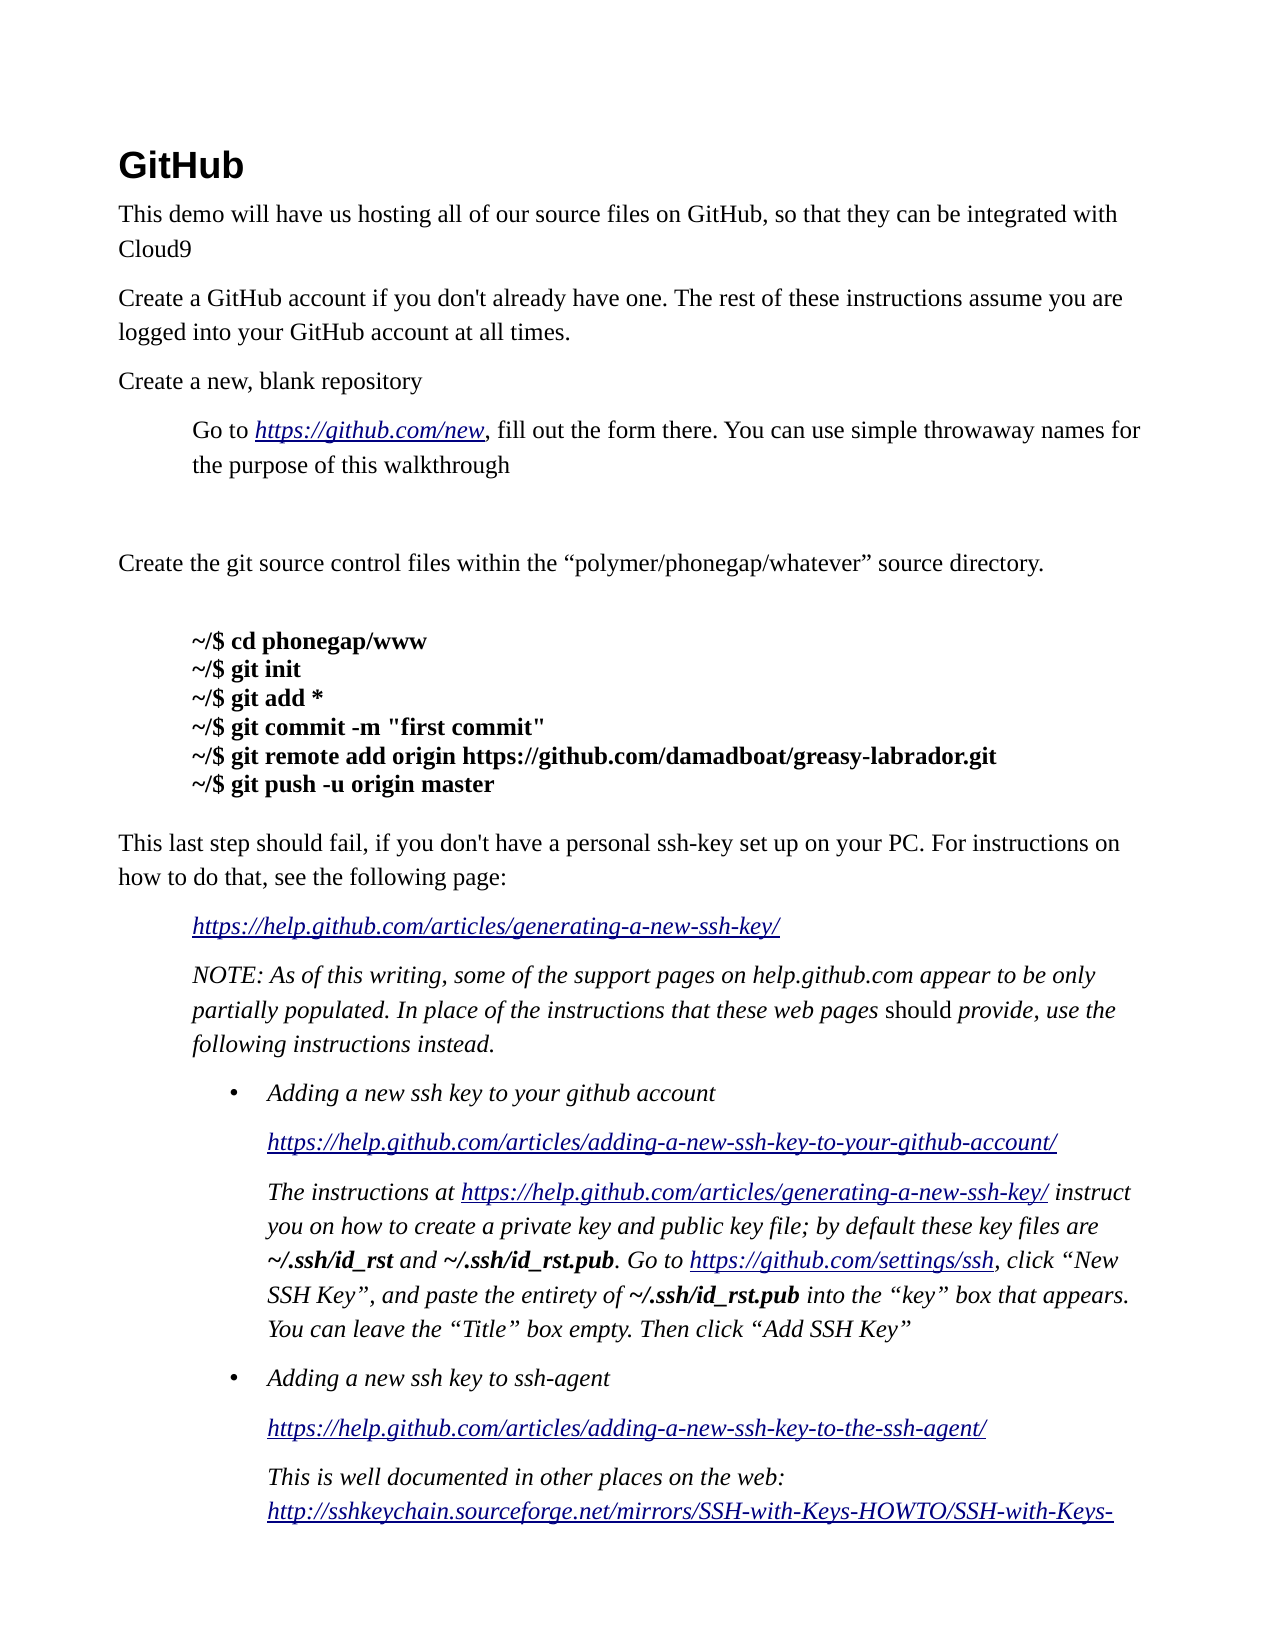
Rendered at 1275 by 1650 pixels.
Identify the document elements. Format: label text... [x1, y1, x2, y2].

text ~/$ git init [118, 654, 1157, 683]
text ~/$ git add * [118, 683, 1157, 712]
list This is well documented in other places on the web: http://sshkeychain.sourceforge.net/mirrors/SSH-with-Keys-HOWTO/SSH-with-Keys- [229, 1462, 1157, 1525]
list Adding a new ssh key to ssh-agent [229, 1363, 1157, 1392]
text Create a GitHub account if you don't already have one. The rest of these instructions assume you are logged into your GitHub account at all times. [118, 283, 1157, 346]
text ~/$ cd phonegap/www [118, 626, 1157, 654]
text This last step should fail, if you don't have a personal ssh-key set up on your PC. For instructions on how to do that, see the following page: [118, 828, 1157, 891]
text ~/$ git remote add origin https://github.com/damadboat/greasy-labrador.git [118, 741, 1157, 769]
text Create the git source control files within the “polymer/phonegap/whatever” source directory. [118, 548, 1157, 577]
text ~/$ git push -u origin master [118, 769, 1157, 798]
list Adding a new ssh key to your github account [229, 1078, 1157, 1107]
subtitle GitHub [118, 143, 1157, 187]
text https://help.github.com/articles/generating-a-new-ssh-key/ [192, 911, 1157, 940]
list The instructions at https://help.github.com/articles/generating-a-new-ssh-key/ instruct you on how to create a private key and public key file; by default these key files are ~/.ssh/id_rst and ~/.ssh/id_rst.pub. Go to https://github.com/settings/ssh, click “New SSH Key”, and paste the entirety of ~/.ssh/id_rst.pub into the “key” box that appears. You can leave the “Title” box empty. Then click “Add SSH Key” [229, 1177, 1157, 1343]
text Go to https://github.com/new, fill out the form there. You can use simple throwaway names for the purpose of this walkthrough [192, 415, 1157, 479]
text This demo will have us hosting all of our source files on GitHub, so that they can be integrated with Cloud9 [118, 199, 1157, 262]
text ~/$ git commit -m "first commit" [118, 712, 1157, 741]
text Create a new, blank repository [118, 366, 1157, 395]
list https://help.github.com/articles/adding-a-new-ssh-key-to-the-ssh-agent/ [229, 1413, 1157, 1441]
text NOTE: As of this writing, some of the support pages on help.github.com appear to be only partially populated. In place of the instructions that these web pages should provide, use the following instructions instead. [192, 960, 1157, 1058]
list https://help.github.com/articles/adding-a-new-ssh-key-to-your-github-account/ [229, 1127, 1157, 1156]
